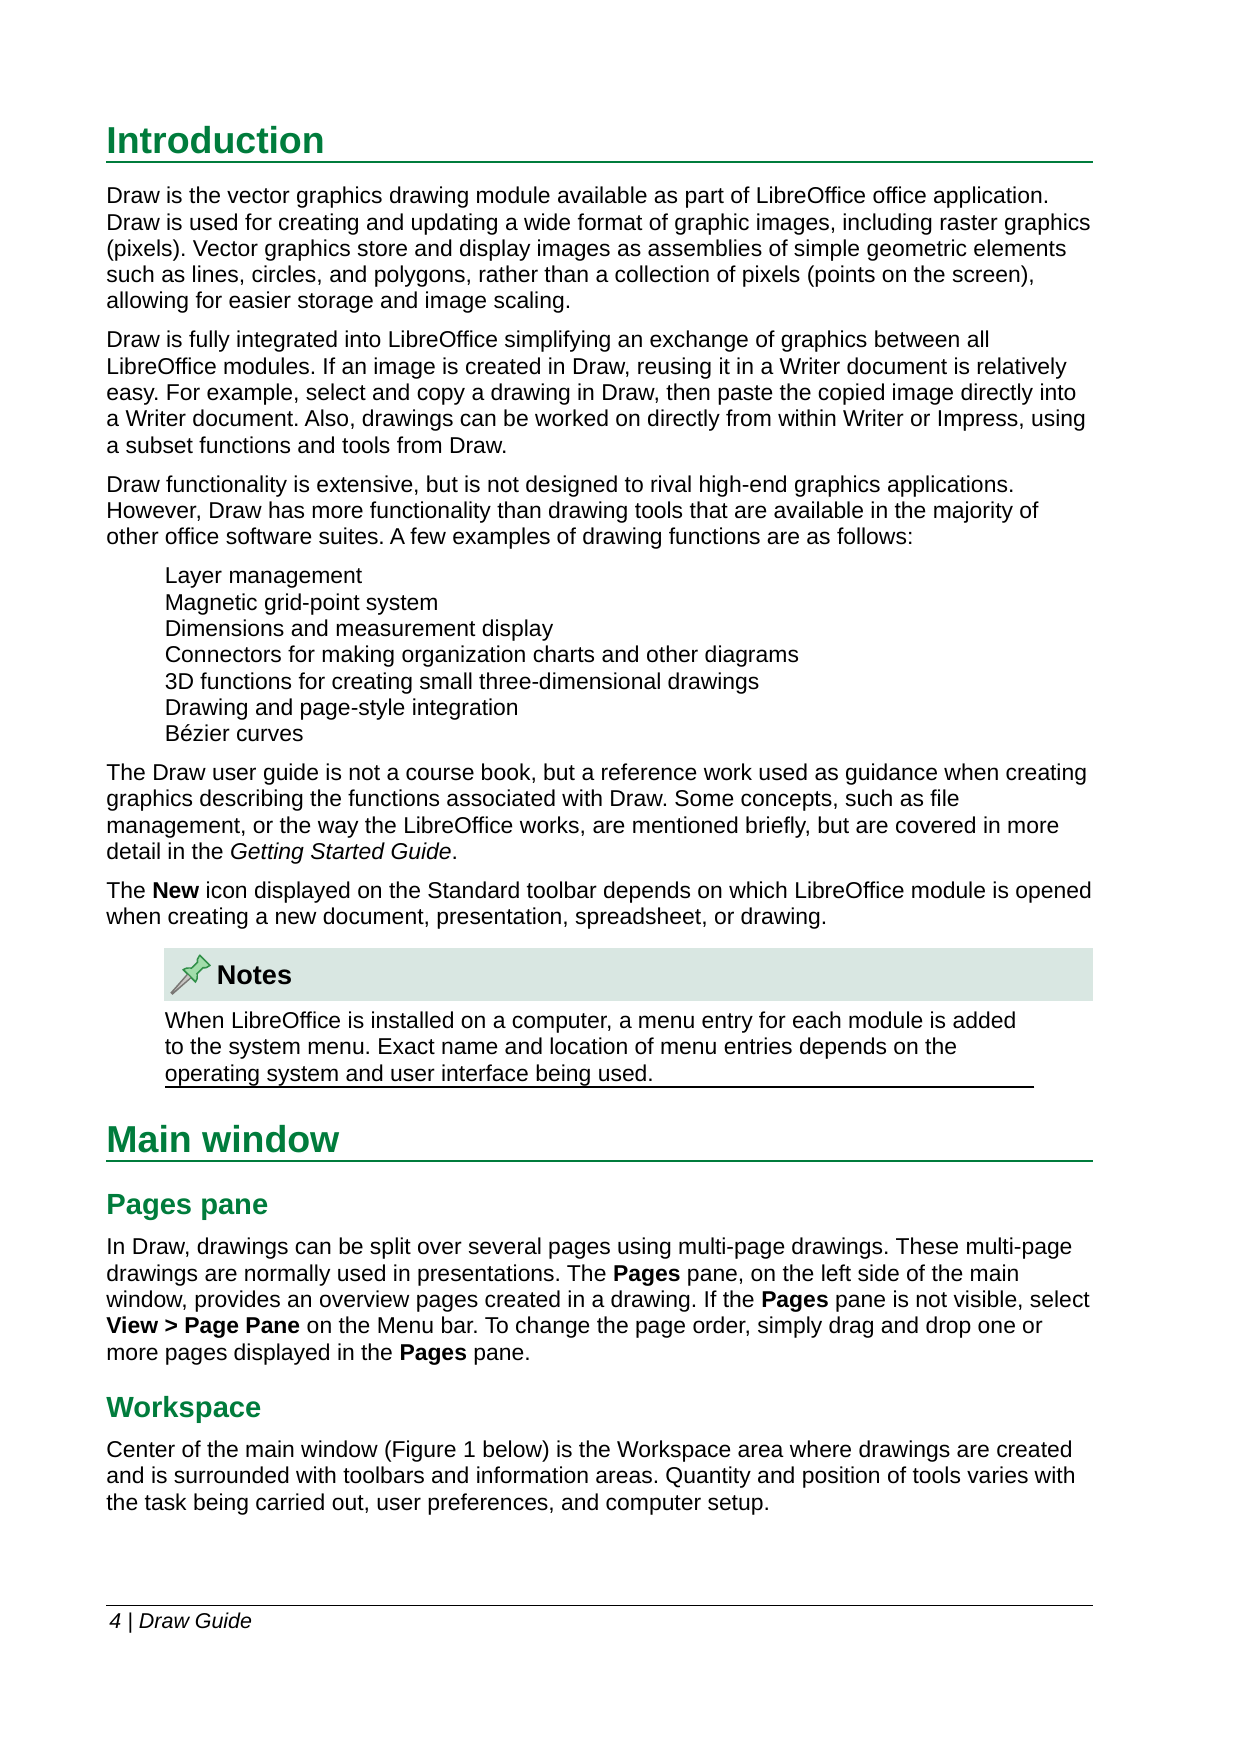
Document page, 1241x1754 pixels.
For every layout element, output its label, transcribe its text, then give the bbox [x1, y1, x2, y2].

subtitle Notes [164, 948, 1093, 1001]
list Layer management [164, 562, 1093, 588]
text Draw is fully integrated into LibreOffice simplifying an exchange of graphics between all LibreOffice modules. If an image is created in Draw, reusing it in a Writer document is relatively easy. For example, select and copy a drawing in Draw, then paste the copied image directly into a Writer document. Also, drawings can be worked on directly from within Writer or Impress, using a subset functions and tools from Draw. [106, 326, 1093, 458]
text When LibreOffice is installed on a computer, a menu entry for each module is added to the system menu. Exact name and location of menu entries depends on the operating system and user interface being used. [164, 1007, 1034, 1088]
list Drawing and page-style integration [164, 694, 1093, 720]
text Draw is the vector graphics drawing module available as part of LibreOffice office application. Draw is used for creating and updating a wide format of graphic images, including raster graphics (pixels). Vector graphics store and display images as assemblies of simple geometric elements such as lines, circles, and polygons, rather than a collection of pixels (points on the screen), allowing for easier storage and image scaling. [106, 182, 1093, 314]
list Magnetic grid-point system [164, 588, 1093, 615]
text In Draw, drawings can be split over several pages using multi-page drawings. These multi-page drawings are normally used in presentations. The Pages pane, on the left side of the main window, provides an overview pages created in a drawing. If the Pages pane is not visible, select View > Page Pane on the Menu bar. To change the page order, simply drag and drop one or more pages displayed in the Pages pane. [106, 1233, 1093, 1365]
list Connectors for making organization charts and other diagrams [164, 641, 1093, 668]
list 3D functions for creating small three-dimensional drawings [164, 668, 1093, 694]
text Draw functionality is extensive, but is not designed to rival high-end graphics applications. However, Draw has more functionality than drawing tools that are available in the majority of other office software suites. A few examples of drawing functions are as follows: [106, 471, 1093, 550]
text Center of the main window (Figure 1 below) is the Workspace area where drawings are created and is surrounded with toolbars and information areas. Quantity and position of tools varies with the task being carried out, user preferences, and computer setup. [106, 1436, 1093, 1515]
subtitle Pages pane [106, 1187, 1093, 1221]
subtitle Workspace [106, 1390, 1093, 1424]
text The Draw user guide is not a course book, but a reference work used as guidance when creating graphics describing the functions associated with Draw. Some concepts, such as file management, or the way the LibreOffice works, are mentioned briefly, but are covered in more detail in the Getting Started Guide. [106, 759, 1093, 864]
list Dimensions and measurement display [164, 615, 1093, 641]
subtitle Introduction [106, 118, 1093, 161]
list Bézier curves [164, 720, 1093, 747]
subtitle Main window [106, 1117, 1093, 1160]
text The New icon displayed on the Standard toolbar depends on which LibreOffice module is opened when creating a new document, presentation, spreadsheet, or drawing. [106, 877, 1093, 930]
